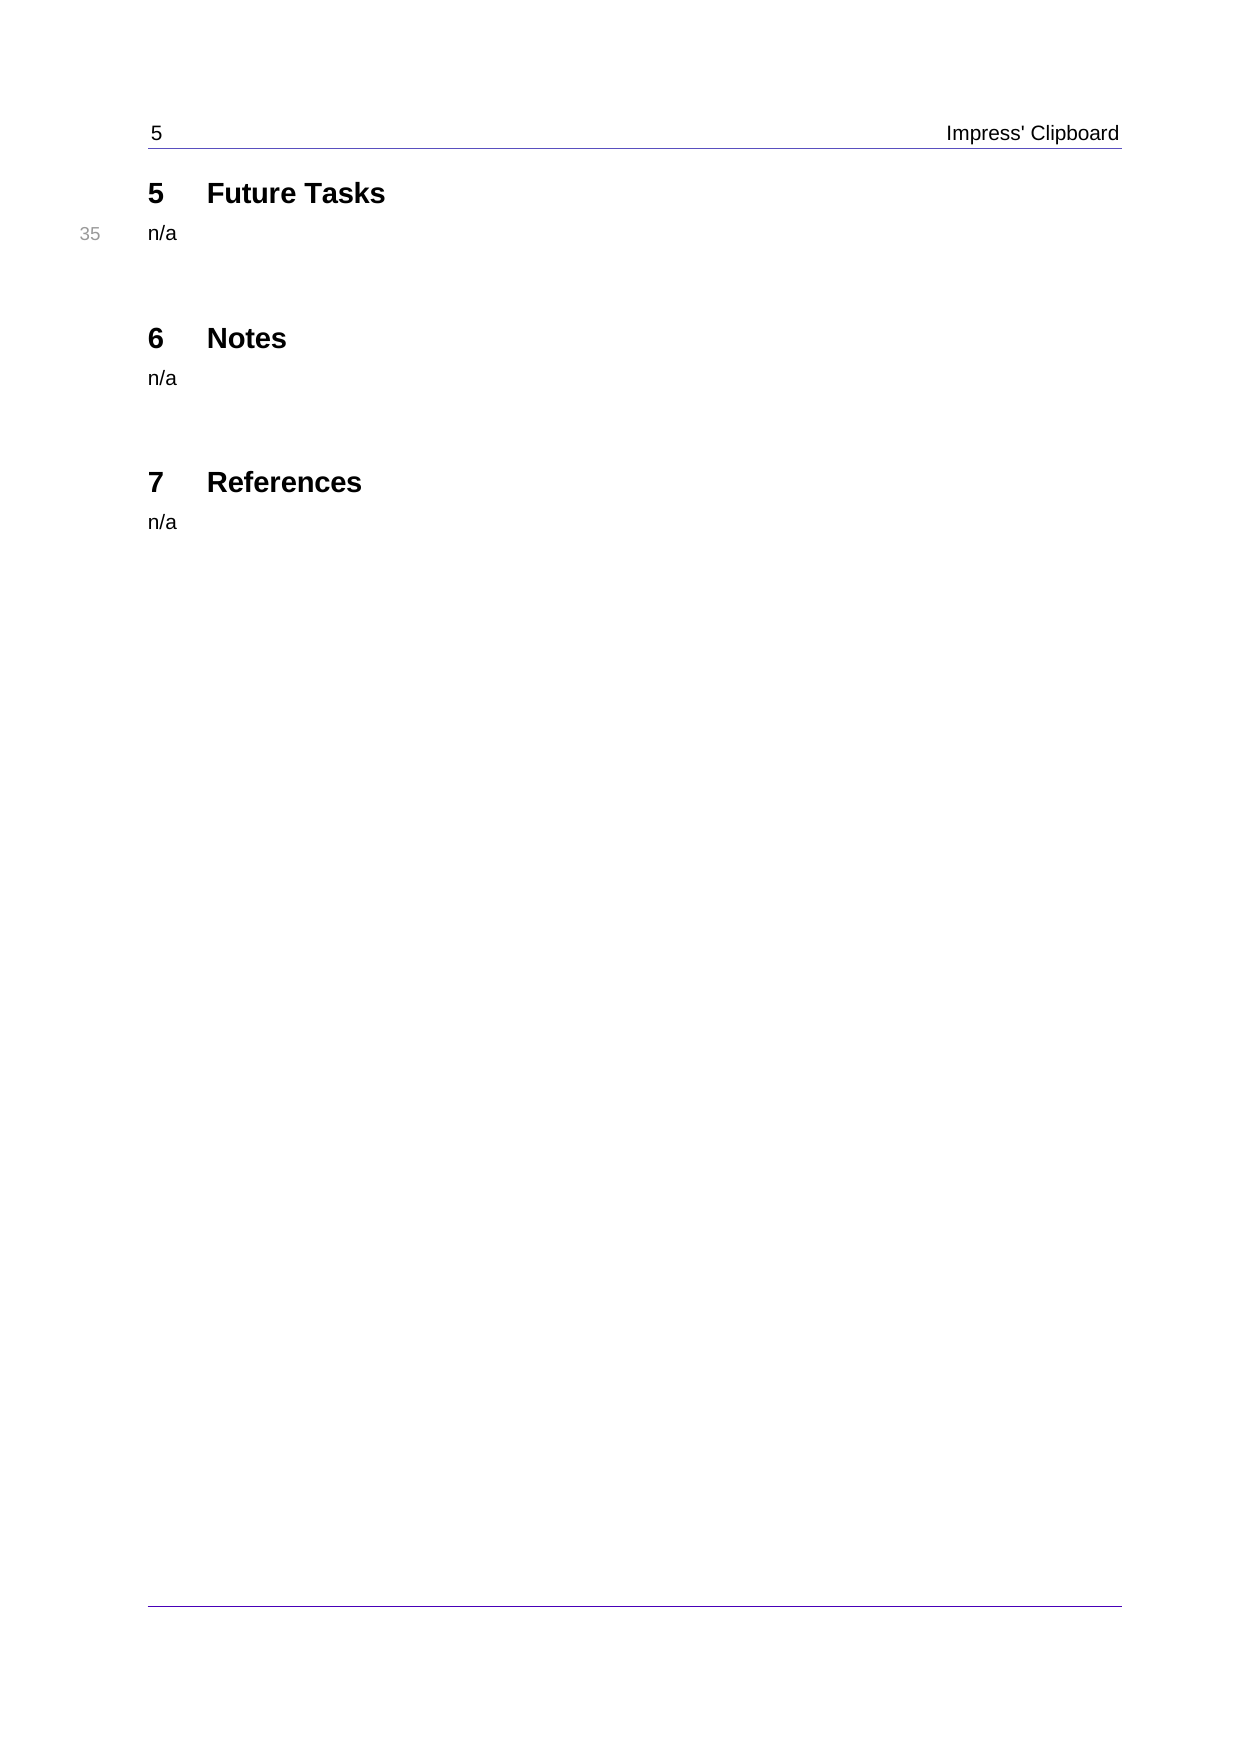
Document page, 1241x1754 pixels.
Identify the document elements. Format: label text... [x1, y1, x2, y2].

text n/a [148, 221, 1122, 245]
subtitle Notes [148, 322, 1122, 354]
subtitle References [148, 466, 1122, 499]
text n/a [148, 511, 1122, 534]
text n/a [148, 366, 1122, 389]
subtitle Future Tasks [148, 177, 1122, 209]
